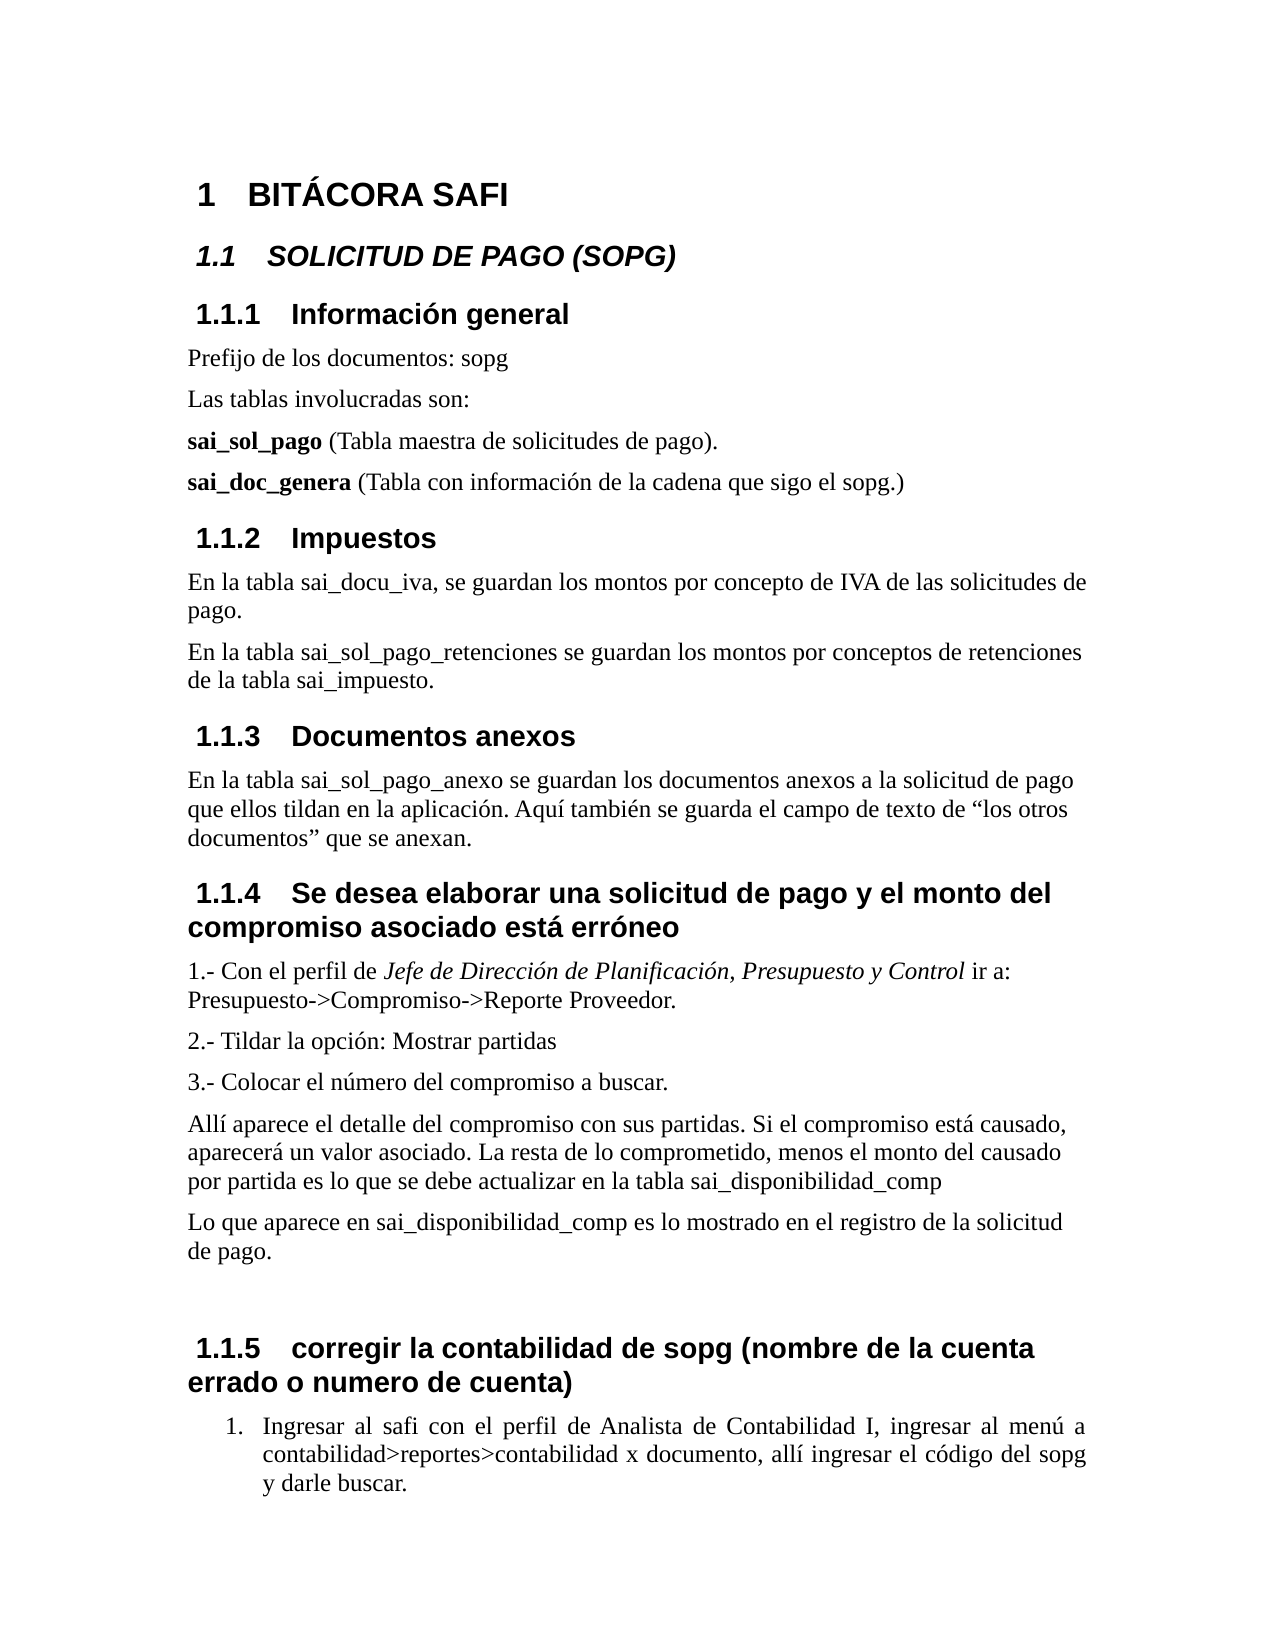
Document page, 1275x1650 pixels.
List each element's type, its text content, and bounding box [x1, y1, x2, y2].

subtitle Impuestos [187, 521, 1087, 554]
text Prefijo de los documentos: sopg [187, 343, 1087, 372]
text Lo que aparece en sai_disponibilidad_comp es lo mostrado en el registro de la solicitud de pago. [187, 1207, 1087, 1265]
text sai_sol_pago (Tabla maestra de solicitudes de pago). [187, 426, 1087, 454]
subtitle Documentos anexos [187, 719, 1087, 753]
text Allí aparece el detalle del compromiso con sus partidas. Si el compromiso está causado, aparecerá un valor asociado. La resta de lo comprometido, menos el monto del causado por partida es lo que se debe actualizar en la tabla sai_disponibilidad_comp [187, 1109, 1087, 1195]
text sai_doc_genera (Tabla con información de la cadena que sigo el sopg.) [187, 467, 1087, 496]
text En la tabla sai_sol_pago_retenciones se guardan los montos por conceptos de retenciones de la tabla sai_impuesto. [187, 637, 1087, 694]
subtitle SOLICITUD DE PAGO (SOPG) [187, 239, 1087, 272]
text En la tabla sai_docu_iva, se guardan los montos por concepto de IVA de las solicitudes de pago. [187, 567, 1087, 624]
text 3.- Colocar el número del compromiso a buscar. [187, 1067, 1087, 1096]
text 1.- Con el perfil de Jefe de Dirección de Planificación, Presupuesto y Control ir a: Presupuesto->Compromiso->Reporte Proveedor. [187, 956, 1087, 1014]
text 2.- Tildar la opción: Mostrar partidas [187, 1026, 1087, 1055]
text En la tabla sai_sol_pago_anexo se guardan los documentos anexos a la solicitud de pago que ellos tildan en la aplicación. Aquí también se guarda el campo de texto de “los otros documentos” que se anexan. [187, 765, 1087, 852]
subtitle corregir la contabilidad de sopg (nombre de la cuenta errado o numero de cuenta) [187, 1331, 1087, 1398]
subtitle Información general [187, 297, 1087, 331]
subtitle Se desea elaborar una solicitud de pago y el monto del compromiso asociado está erróneo [187, 877, 1087, 944]
list Ingresar al safi con el perfil de Analista de Contabilidad I, ingresar al menú a contabilidad>reportes>contabilidad x documento, allí ingresar el código del sopg y darle buscar. [225, 1411, 1087, 1497]
text Las tablas involucradas son: [187, 384, 1087, 413]
subtitle BITÁCORA SAFI [187, 175, 1087, 214]
